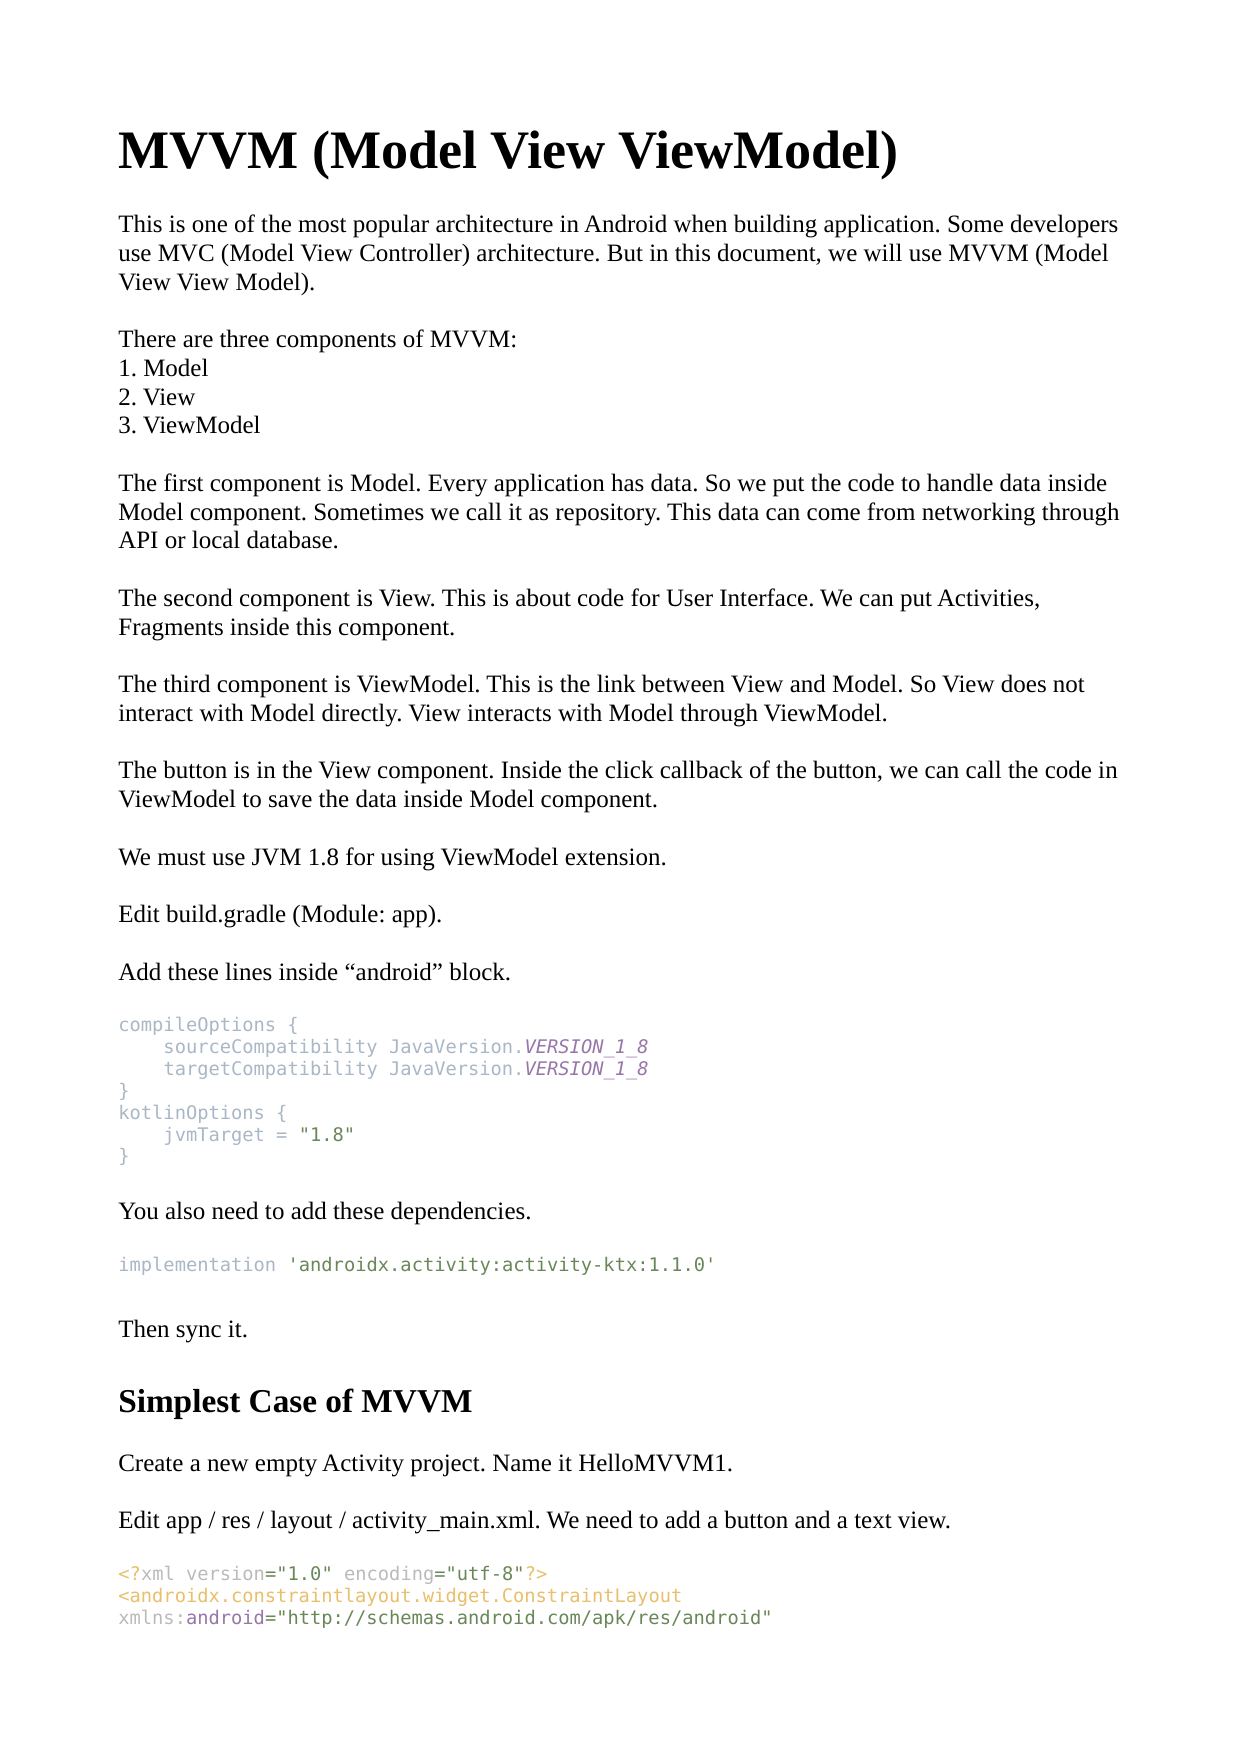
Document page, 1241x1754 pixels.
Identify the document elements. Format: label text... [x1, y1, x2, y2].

text 2. View [118, 382, 1122, 410]
text There are three components of MVVM: [118, 324, 1122, 353]
text 3. ViewModel [118, 410, 1122, 439]
text We must use JVM 1.8 for using ViewModel extension. [118, 842, 1122, 870]
text Add these lines inside “android” block. [118, 957, 1122, 985]
text 1. Model [118, 353, 1122, 382]
text The first component is Model. Every application has data. So we put the code to handle data inside Model component. Sometimes we call it as repository. This data can come from networking through API or local database. [118, 468, 1122, 554]
text implementation 'androidx.activity:activity-ktx:1.1.0' [118, 1225, 1122, 1275]
text The button is in the View component. Inside the click callback of the button, we can call the code in ViewModel to save the data inside Model component. [118, 755, 1122, 813]
text You also need to add these dependencies. [118, 1196, 1122, 1225]
text Simplest Case of MVVM [118, 1381, 1122, 1419]
text Create a new empty Activity project. Name it HelloMVVM1. [118, 1448, 1122, 1477]
text This is one of the most popular architecture in Android when building application. Some developers use MVC (Model View Controller) architecture. But in this document, we will use MVVM (Model View View Model). [118, 209, 1122, 295]
text The third component is ViewModel. This is the link between View and Model. So View does not interact with Model directly. View interacts with Model through ViewModel. [118, 669, 1122, 727]
text compileOptions { sourceCompatibility JavaVersion.VERSION_1_8 targetCompatibility JavaVersion.VERSION_1_8 } kotlinOptions { jvmTarget = "1.8" } [118, 1014, 1122, 1167]
text Edit app / res / layout / activity_main.xml. We need to add a button and a text view. [118, 1505, 1122, 1534]
text The second component is View. This is about code for User Interface. We can put Activities, Fragments inside this component. [118, 583, 1122, 640]
text Edit build.gradle (Module: app). [118, 899, 1122, 928]
text <?xml version="1.0" encoding="utf-8"?> <androidx.constraintlayout.widget.ConstraintLayout xmlns:android="http://schemas.android.com/apk/res/android" [118, 1563, 1122, 1628]
text Then sync it. [118, 1314, 1122, 1342]
text MVVM (Model View ViewModel) [118, 118, 1122, 180]
